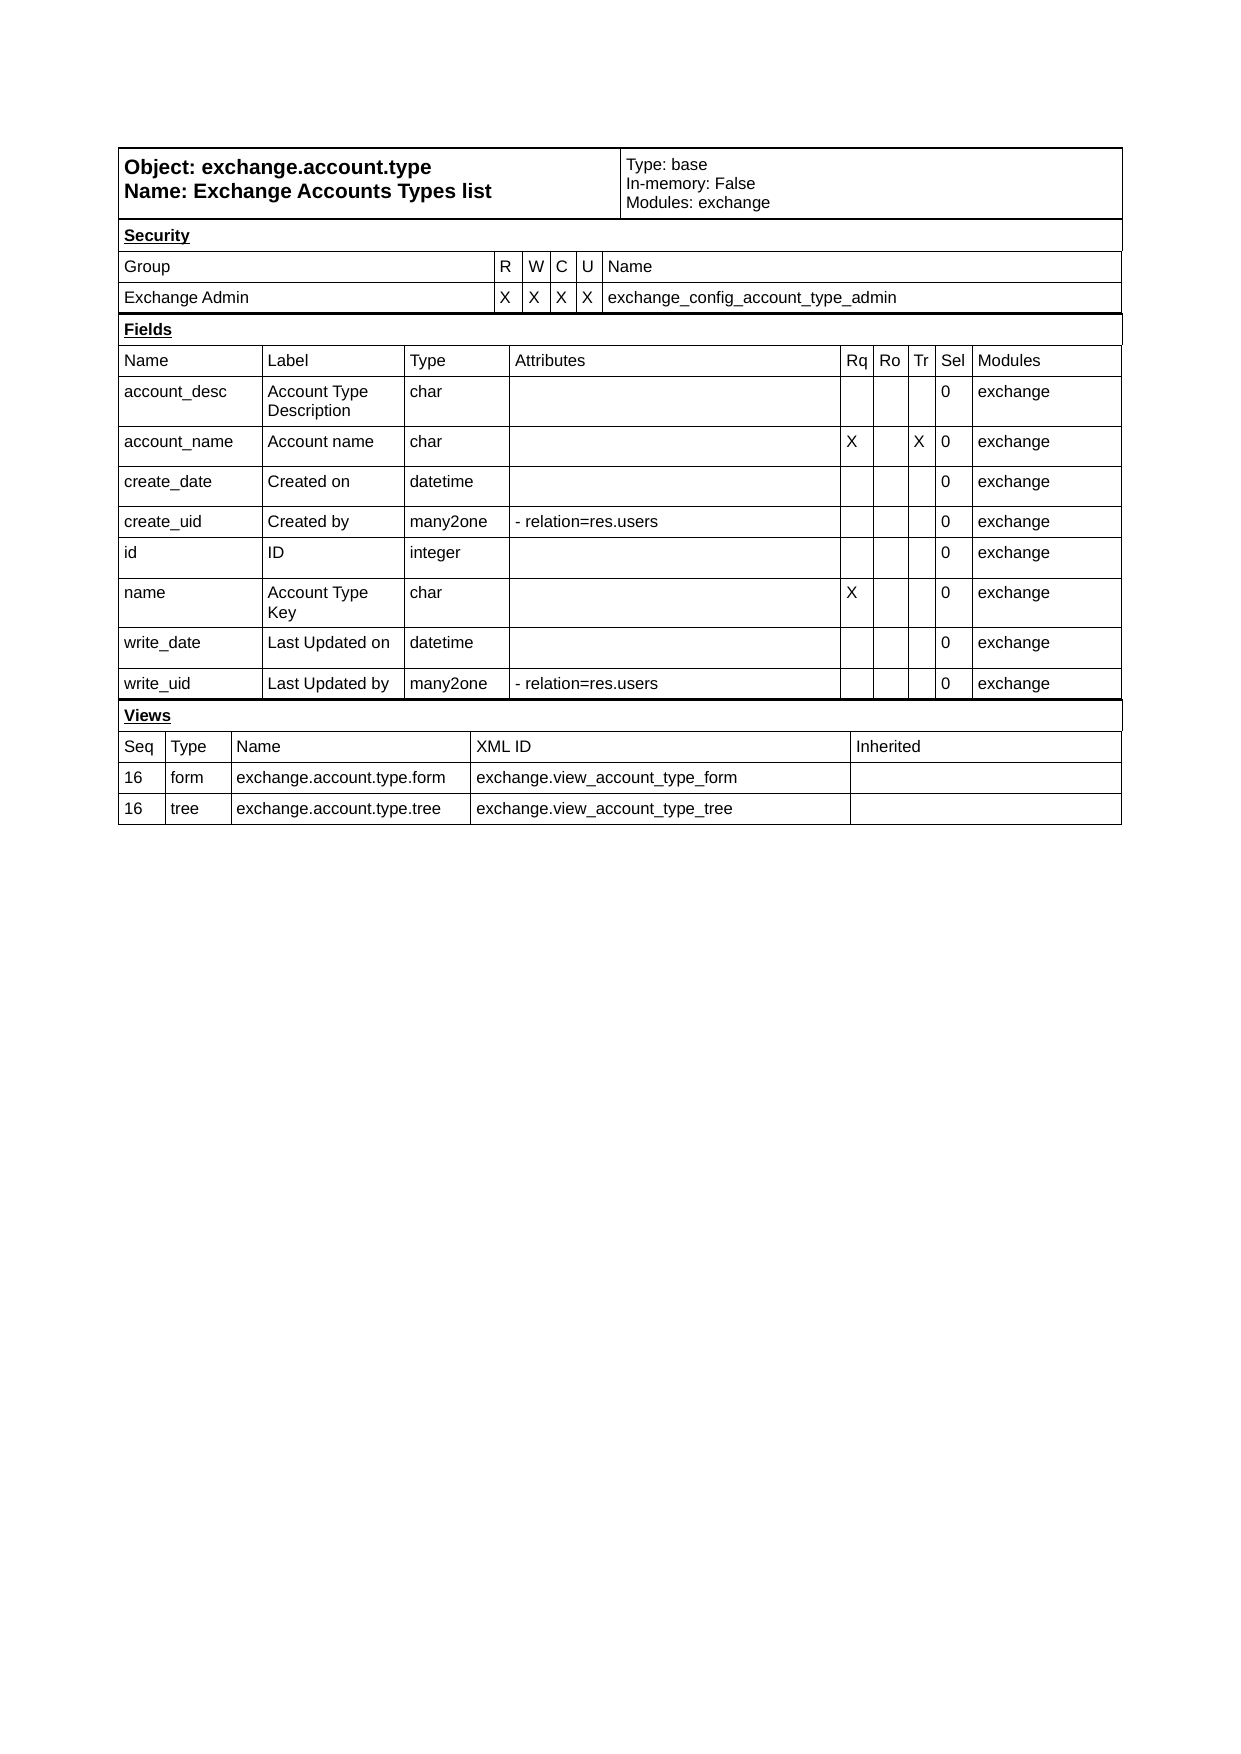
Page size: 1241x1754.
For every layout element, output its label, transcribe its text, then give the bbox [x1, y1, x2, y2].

table_cell exchange [973, 538, 1121, 577]
table_cell exchange [973, 669, 1121, 698]
table_cell 16 [119, 794, 165, 823]
table_cell name [119, 579, 262, 627]
table_header C [551, 252, 576, 282]
table_cell 16 [119, 763, 165, 793]
table_cell [874, 579, 908, 627]
table_cell [841, 507, 873, 537]
table_cell Created on [263, 467, 404, 506]
table_cell 0 [936, 579, 972, 627]
table_cell Created by [263, 507, 404, 537]
table_cell exchange.account.type.tree [232, 794, 470, 823]
table_cell exchange.view_account_type_tree [471, 794, 850, 823]
table_header Type [166, 732, 231, 762]
table_cell [841, 628, 873, 668]
table_cell 0 [936, 507, 972, 537]
table_cell exchange [973, 628, 1121, 668]
table_cell [909, 669, 935, 698]
table_cell Last Updated on [263, 628, 404, 668]
table_cell 0 [936, 669, 972, 698]
table_cell Account Type Key [263, 579, 404, 627]
table_cell [874, 467, 908, 506]
table_cell [510, 377, 840, 426]
table_header Label [263, 346, 404, 376]
table_cell [510, 628, 840, 668]
table_header Sel [936, 346, 972, 376]
table_cell exchange_config_account_type_admin [603, 283, 1121, 312]
table_cell form [166, 763, 231, 793]
table_cell [841, 669, 873, 698]
table_header Seq [119, 732, 165, 762]
table_cell [841, 377, 873, 426]
table_header Type [405, 346, 509, 376]
table_cell X [909, 427, 935, 466]
table_cell Exchange Admin [119, 283, 494, 312]
table_cell integer [405, 538, 509, 577]
table_cell write_date [119, 628, 262, 668]
table_header Rq [841, 346, 873, 376]
table_cell [874, 669, 908, 698]
table_cell datetime [405, 467, 509, 506]
table_cell exchange [973, 467, 1121, 506]
table_cell X [495, 283, 522, 312]
table_cell char [405, 427, 509, 466]
table_cell write_uid [119, 669, 262, 698]
table_cell [874, 628, 908, 668]
table_cell exchange.account.type.form [232, 763, 470, 793]
table_header R [495, 252, 522, 282]
table_cell create_date [119, 467, 262, 506]
table_cell X [841, 579, 873, 627]
table_cell [909, 377, 935, 426]
table_cell [874, 538, 908, 577]
table_cell Account name [263, 427, 404, 466]
table_cell exchange [973, 579, 1121, 627]
table_cell [909, 538, 935, 577]
table_cell id [119, 538, 262, 577]
table_cell char [405, 579, 509, 627]
table_cell create_uid [119, 507, 262, 537]
table_cell many2one [405, 669, 509, 698]
table_cell X [577, 283, 602, 312]
table_header Group [119, 252, 494, 282]
table_cell [909, 467, 935, 506]
table_cell [874, 377, 908, 426]
table_cell tree [166, 794, 231, 823]
table_cell exchange [973, 507, 1121, 537]
table_cell - relation=res.users [510, 669, 840, 698]
table_cell 0 [936, 427, 972, 466]
table_header Views [119, 701, 1122, 731]
table_cell exchange.view_account_type_form [471, 763, 850, 793]
table_cell many2one [405, 507, 509, 537]
table_cell account_name [119, 427, 262, 466]
table_cell [510, 579, 840, 627]
table_cell 0 [936, 628, 972, 668]
table_header Name [119, 346, 262, 376]
table_header Type: base In-memory: False Modules: exchange [621, 149, 1122, 218]
table_cell [874, 507, 908, 537]
table_cell X [551, 283, 576, 312]
table_cell 0 [936, 538, 972, 577]
table_cell [909, 507, 935, 537]
table_cell datetime [405, 628, 509, 668]
table_header U [577, 252, 602, 282]
table_cell [851, 763, 1121, 793]
table_cell [510, 467, 840, 506]
table_header Modules [973, 346, 1121, 376]
table_header W [523, 252, 550, 282]
table_header XML ID [471, 732, 850, 762]
table_header Tr [909, 346, 935, 376]
table_cell Account Type Description [263, 377, 404, 426]
table_header Attributes [510, 346, 840, 376]
table_cell [909, 628, 935, 668]
table_cell 0 [936, 467, 972, 506]
table_header Ro [874, 346, 908, 376]
table_header Inherited [851, 732, 1121, 762]
table_cell X [523, 283, 550, 312]
table_cell exchange [973, 377, 1121, 426]
table_header Name [232, 732, 470, 762]
table_cell ID [263, 538, 404, 577]
table_cell [510, 538, 840, 577]
table_header Fields [119, 315, 1122, 345]
table_cell char [405, 377, 509, 426]
table_cell - relation=res.users [510, 507, 840, 537]
table_cell exchange [973, 427, 1121, 466]
table_header Name [603, 252, 1121, 282]
table_header Object: exchange.account.type Name: Exchange Accounts Types list [119, 149, 620, 218]
table_cell 0 [936, 377, 972, 426]
table_cell X [841, 427, 873, 466]
table_header Security [119, 220, 1122, 251]
table_cell [909, 579, 935, 627]
table_cell account_desc [119, 377, 262, 426]
table_cell [841, 467, 873, 506]
table_cell Last Updated by [263, 669, 404, 698]
table_cell [841, 538, 873, 577]
table_cell [510, 427, 840, 466]
table_cell [851, 794, 1121, 823]
table_cell [874, 427, 908, 466]
